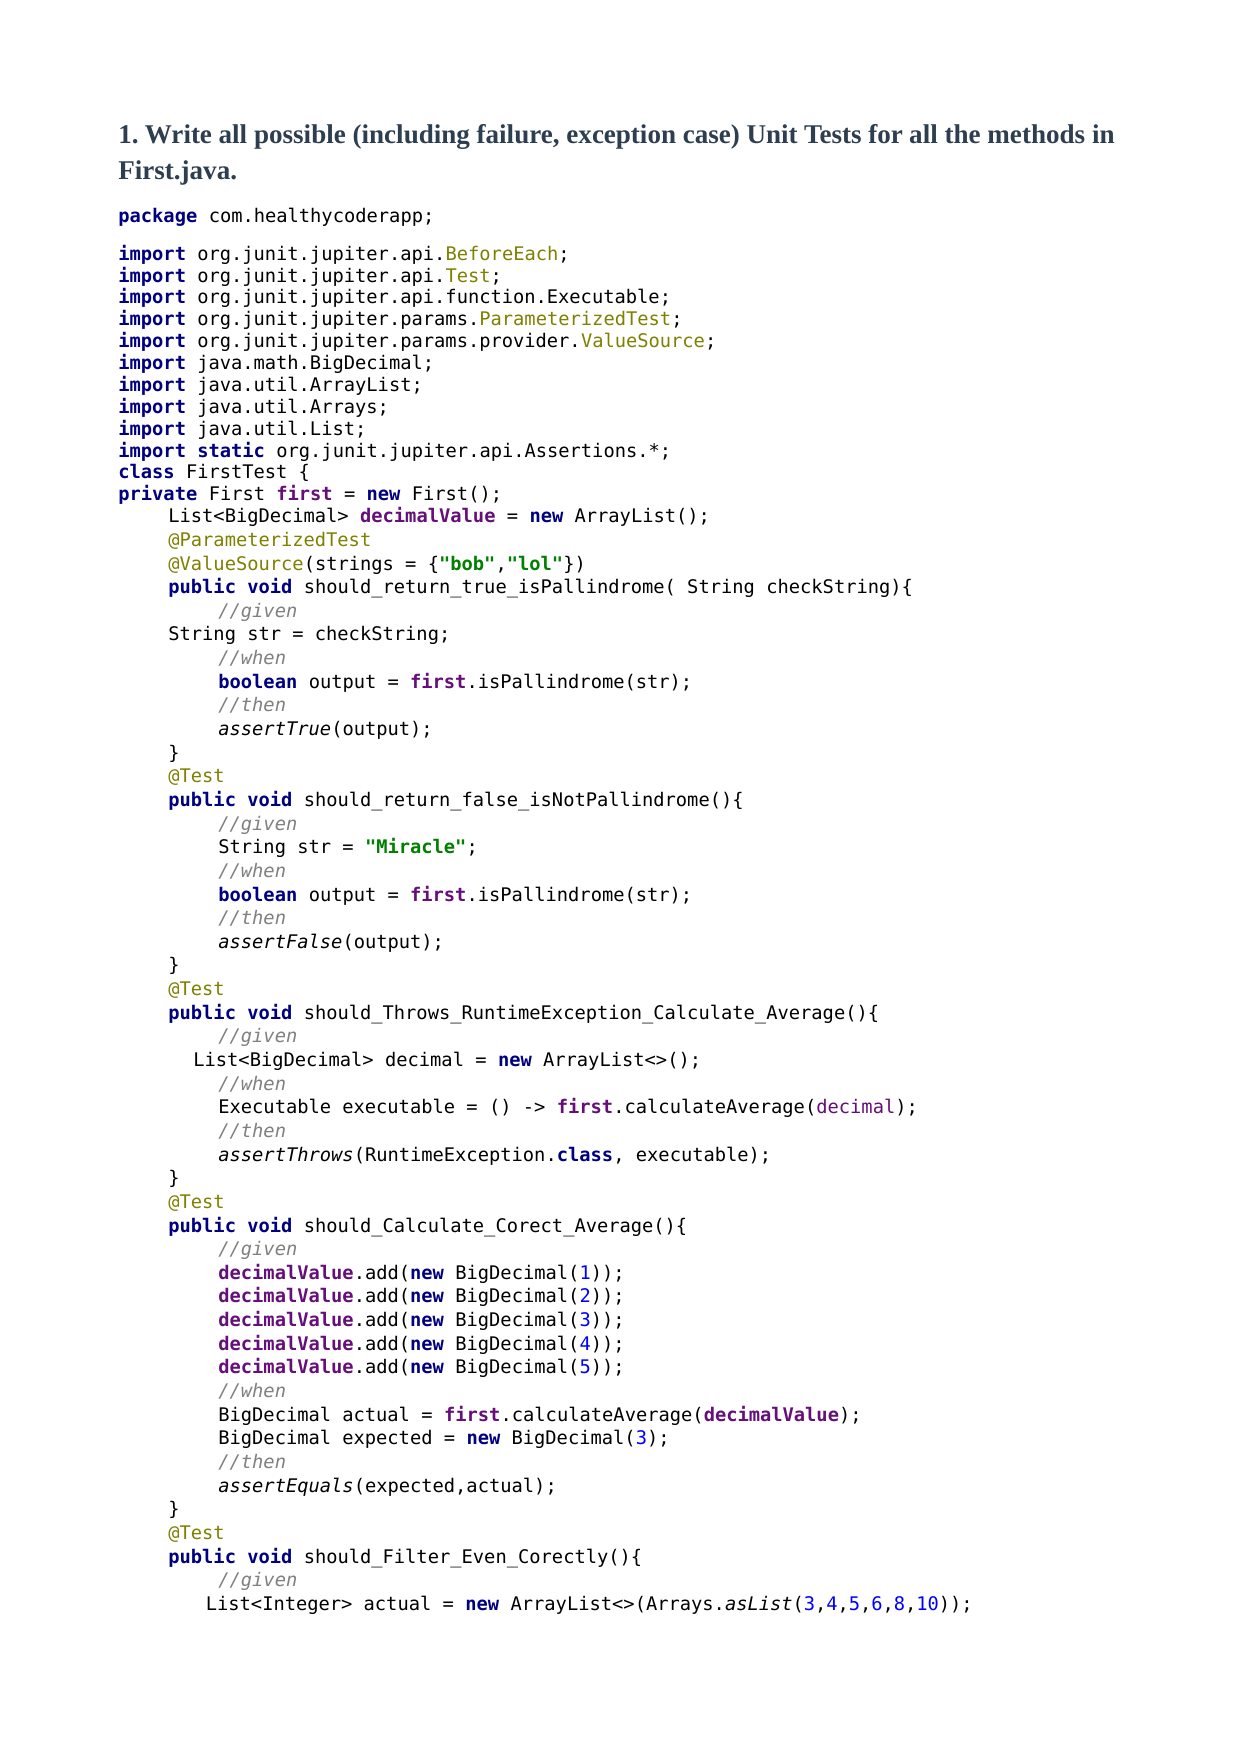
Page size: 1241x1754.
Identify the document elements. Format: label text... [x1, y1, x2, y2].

text } [118, 954, 1122, 978]
text //when [118, 1073, 1122, 1096]
text public void should_return_true_isPallindrome( String checkString){ [118, 576, 1122, 600]
text package com.healthycoderapp; [118, 205, 1122, 227]
text public void should_return_false_isNotPallindrome(){ [118, 789, 1122, 813]
text public void should_Filter_Even_Corectly(){ [118, 1546, 1122, 1569]
text boolean output = first.isPallindrome(str); [118, 883, 1122, 907]
text assertTrue(output); [118, 718, 1122, 742]
text import org.junit.jupiter.api.Test; [118, 264, 1122, 286]
text @Test [118, 978, 1122, 1002]
text BigDecimal actual = first.calculateAverage(decimalValue); [118, 1404, 1122, 1427]
text assertFalse(output); [118, 931, 1122, 954]
text decimalValue.add(new BigDecimal(4)); [118, 1333, 1122, 1356]
text } [118, 1167, 1122, 1191]
text @Test [118, 765, 1122, 789]
text import static org.junit.jupiter.api.Assertions.*; [118, 439, 1122, 461]
text String str = "Miracle"; [118, 836, 1122, 860]
text //given [118, 1569, 1122, 1593]
text assertThrows(RuntimeException.class, executable); [118, 1144, 1122, 1167]
text import org.junit.jupiter.api.BeforeEach; [118, 243, 1122, 264]
text decimalValue.add(new BigDecimal(2)); [118, 1286, 1122, 1309]
text Executable executable = () -> first.calculateAverage(decimal); [118, 1096, 1122, 1120]
text import org.junit.jupiter.params.provider.ValueSource; [118, 330, 1122, 352]
text @ValueSource(strings = {"bob","lol"}) [118, 552, 1122, 576]
text @Test [118, 1522, 1122, 1546]
text //then [118, 694, 1122, 718]
text } [118, 1498, 1122, 1522]
text //then [118, 1451, 1122, 1475]
text private First first = new First(); [118, 483, 1122, 505]
text //when [118, 1380, 1122, 1404]
text //when [118, 860, 1122, 883]
text //then [118, 907, 1122, 931]
text import java.util.Arrays; [118, 396, 1122, 418]
text decimalValue.add(new BigDecimal(1)); [118, 1262, 1122, 1286]
text //given [118, 1025, 1122, 1049]
text import org.junit.jupiter.params.ParameterizedTest; [118, 308, 1122, 330]
text import java.math.BigDecimal; [118, 352, 1122, 374]
text import org.junit.jupiter.api.function.Executable; [118, 286, 1122, 308]
text String str = checkString; [118, 623, 1122, 647]
text assertEquals(expected,actual); [118, 1475, 1122, 1498]
text //given [118, 813, 1122, 836]
text } [118, 742, 1122, 765]
text import java.util.List; [118, 418, 1122, 439]
text decimalValue.add(new BigDecimal(3)); [118, 1309, 1122, 1333]
text public void should_Calculate_Corect_Average(){ [118, 1214, 1122, 1238]
text //given [118, 1238, 1122, 1262]
text boolean output = first.isPallindrome(str); [118, 671, 1122, 694]
text @Test [118, 1191, 1122, 1214]
text List<BigDecimal> decimalValue = new ArrayList(); [118, 505, 1122, 529]
text BigDecimal expected = new BigDecimal(3); [118, 1427, 1122, 1451]
text @ParameterizedTest [118, 529, 1122, 552]
text 1. Write all possible (including failure, exception case) Unit Tests for all the methods in First.java. [118, 118, 1122, 185]
text List<Integer> actual = new ArrayList<>(Arrays.asList(3,4,5,6,8,10)); [118, 1593, 1122, 1617]
text public void should_Throws_RuntimeException_Calculate_Average(){ [118, 1002, 1122, 1025]
text List<BigDecimal> decimal = new ArrayList<>(); [118, 1049, 1122, 1073]
text //when [118, 647, 1122, 671]
text //then [118, 1120, 1122, 1144]
text //given [118, 600, 1122, 623]
text class FirstTest { [118, 461, 1122, 483]
text import java.util.ArrayList; [118, 374, 1122, 396]
text decimalValue.add(new BigDecimal(5)); [118, 1356, 1122, 1380]
